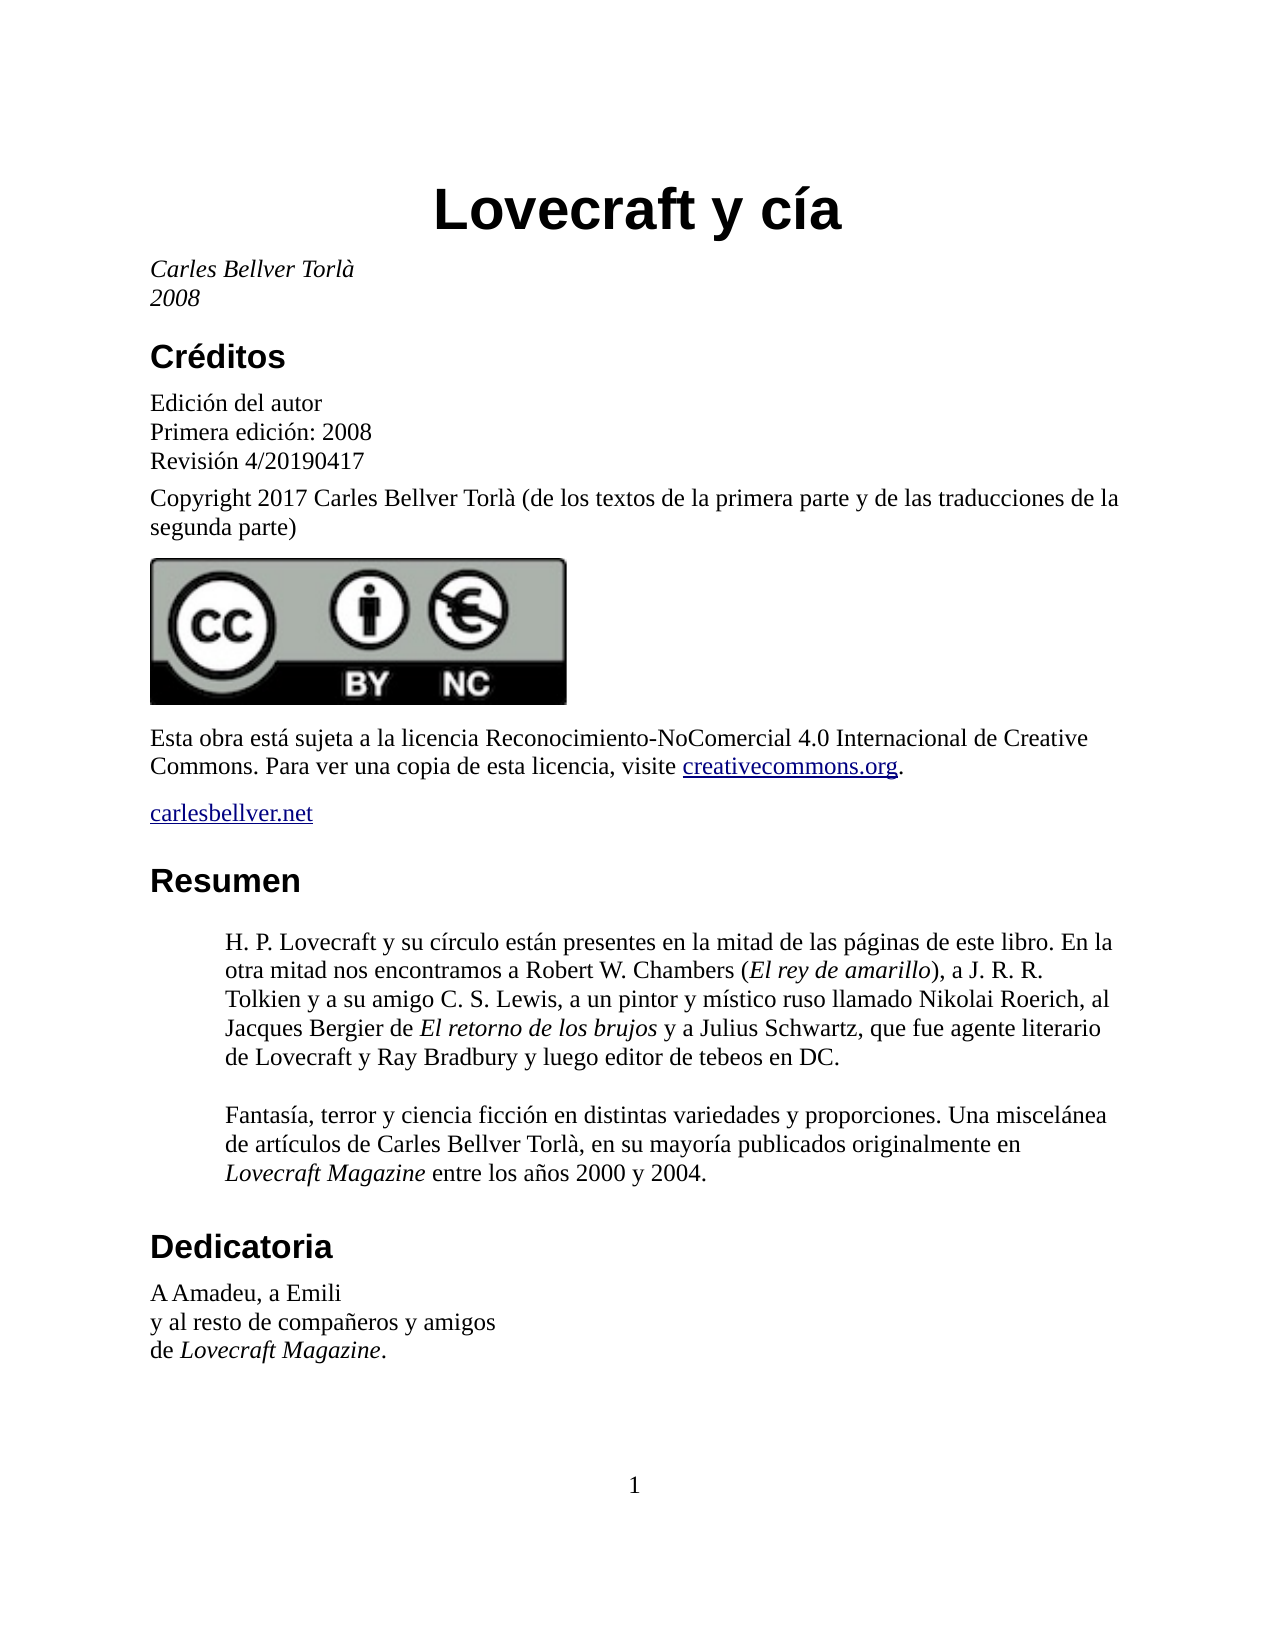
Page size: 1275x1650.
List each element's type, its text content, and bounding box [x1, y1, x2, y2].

text 2008 [150, 283, 1125, 312]
text Copyright 2017 Carles Bellver Torlà (de los textos de la primera parte y de las traducciones de la segunda parte) [150, 483, 1125, 541]
text carlesbellver.net [150, 798, 1125, 827]
title Lovecraft y cía [150, 175, 1125, 242]
subtitle Resumen [150, 861, 1125, 899]
subtitle Dedicatoria [150, 1227, 1125, 1266]
text Carles Bellver Torlà [150, 254, 1125, 283]
text A Amadeu, a Emili y al resto de compañeros y amigos de Lovecraft Magazine. [150, 1278, 1125, 1364]
subtitle Créditos [150, 337, 1125, 376]
text Esta obra está sujeta a la licencia Reconocimiento-NoComercial 4.0 Internacional de Creative Commons. Para ver una copia de esta licencia, visite creativecommons.org. [150, 723, 1125, 780]
text Fantasía, terror y ciencia ficción en distintas variedades y proporciones. Una miscelánea de artículos de Carles Bellver Torlà, en su mayoría publicados originalmente en Lovecraft Magazine entre los años 2000 y 2004. [225, 1101, 1125, 1187]
text H. P. Lovecraft y su círculo están presentes en la mitad de las páginas de este libro. En la otra mitad nos encontramos a Robert W. Chambers (El rey de amarillo), a J. R. R. Tolkien y a su amigo C. S. Lewis, a un pintor y místico ruso llamado Nikolai Roerich, al Jacques Bergier de El retorno de los brujos y a Julius Schwartz, que fue agente literario de Lovecraft y Ray Bradbury y luego editor de tebeos en DC. [225, 927, 1125, 1071]
text Edición del autor Primera edición: 2008 Revisión 4/20190417 [150, 388, 1125, 474]
picture [150, 558, 567, 705]
